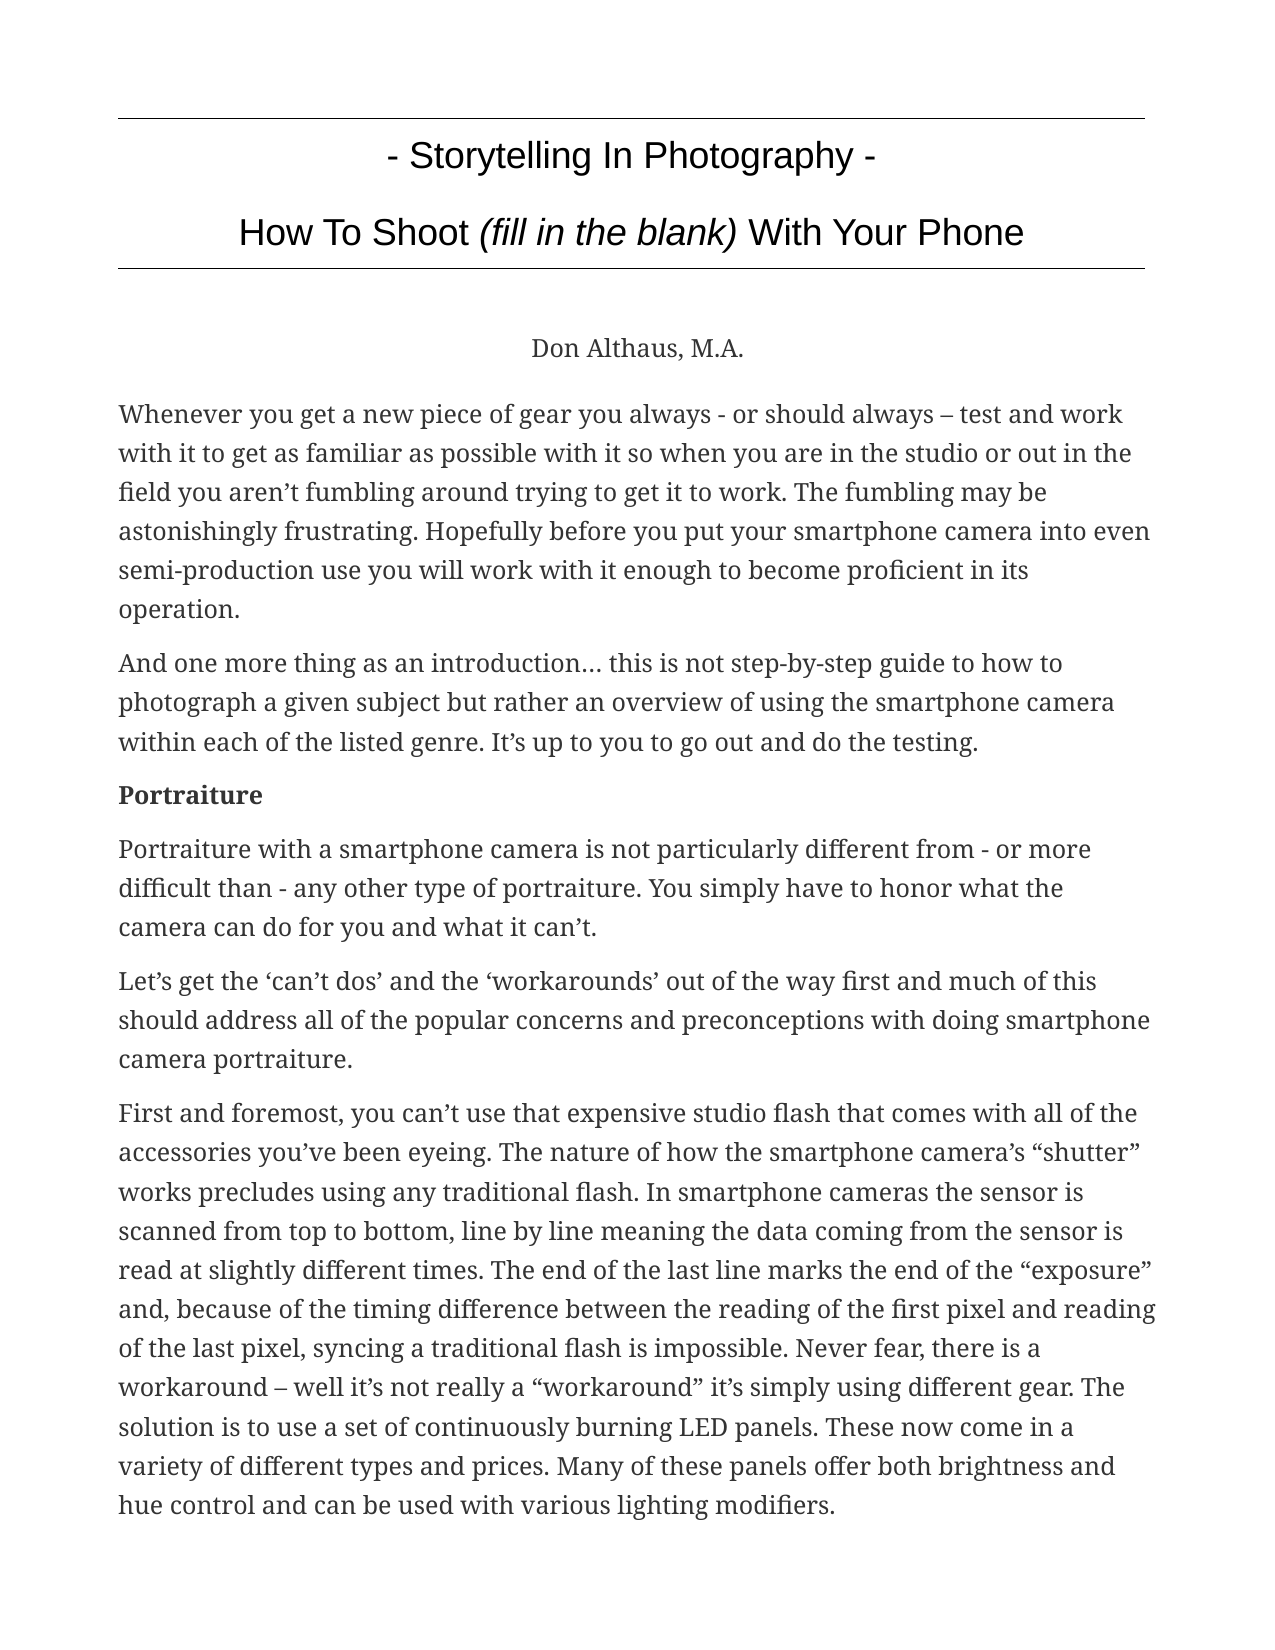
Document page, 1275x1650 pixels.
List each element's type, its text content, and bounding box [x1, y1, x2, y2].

text Portraiture [118, 778, 1157, 812]
text Don Althaus, M.A. [118, 330, 1157, 364]
text Whenever you get a new piece of gear you always - or should always – test and work with it to get as familiar as possible with it so when you are in the studio or out in the field you aren’t fumbling around trying to get it to work. The fumbling may be astonishingly frustrating. Hopefully before you put your smartphone camera into even semi-production use you will work with it enough to become proficient in its operation. [118, 396, 1157, 626]
subtitle How To Shoot (fill in the blank) With Your Phone [118, 195, 1145, 268]
text Portraiture with a smartphone camera is not particularly different from - or more difficult than - any other type of portraiture. You simply have to honor what the camera can do for you and what it can’t. [118, 832, 1157, 944]
subtitle - Storytelling In Photography - [118, 119, 1145, 176]
text Let’s get the ‘can’t dos’ and the ‘workarounds’ out of the way first and much of this should address all of the popular concerns and preconceptions with doing smartphone camera portraiture. [118, 964, 1157, 1076]
text First and foremost, you can’t use that expensive studio flash that comes with all of the accessories you’ve been eyeing. The nature of how the smartphone camera’s “shutter” works precludes using any traditional flash. In smartphone cameras the sensor is scanned from top to bottom, line by line meaning the data coming from the sensor is read at slightly different times. The end of the last line marks the end of the “exposure” and, because of the timing difference between the reading of the first pixel and reading of the last pixel, syncing a traditional flash is impossible. Never fear, there is a workaround – well it’s not really a “workaround” it’s simply using different gear. The solution is to use a set of continuously burning LED panels. These now come in a variety of different types and prices. Many of these panels offer both brightness and hue control and can be used with various lighting modifiers. [118, 1096, 1157, 1522]
text And one more thing as an introduction… this is not step-by-step guide to how to photograph a given subject but rather an overview of using the smartphone camera within each of the listed genre. It’s up to you to go out and do the testing. [118, 646, 1157, 758]
